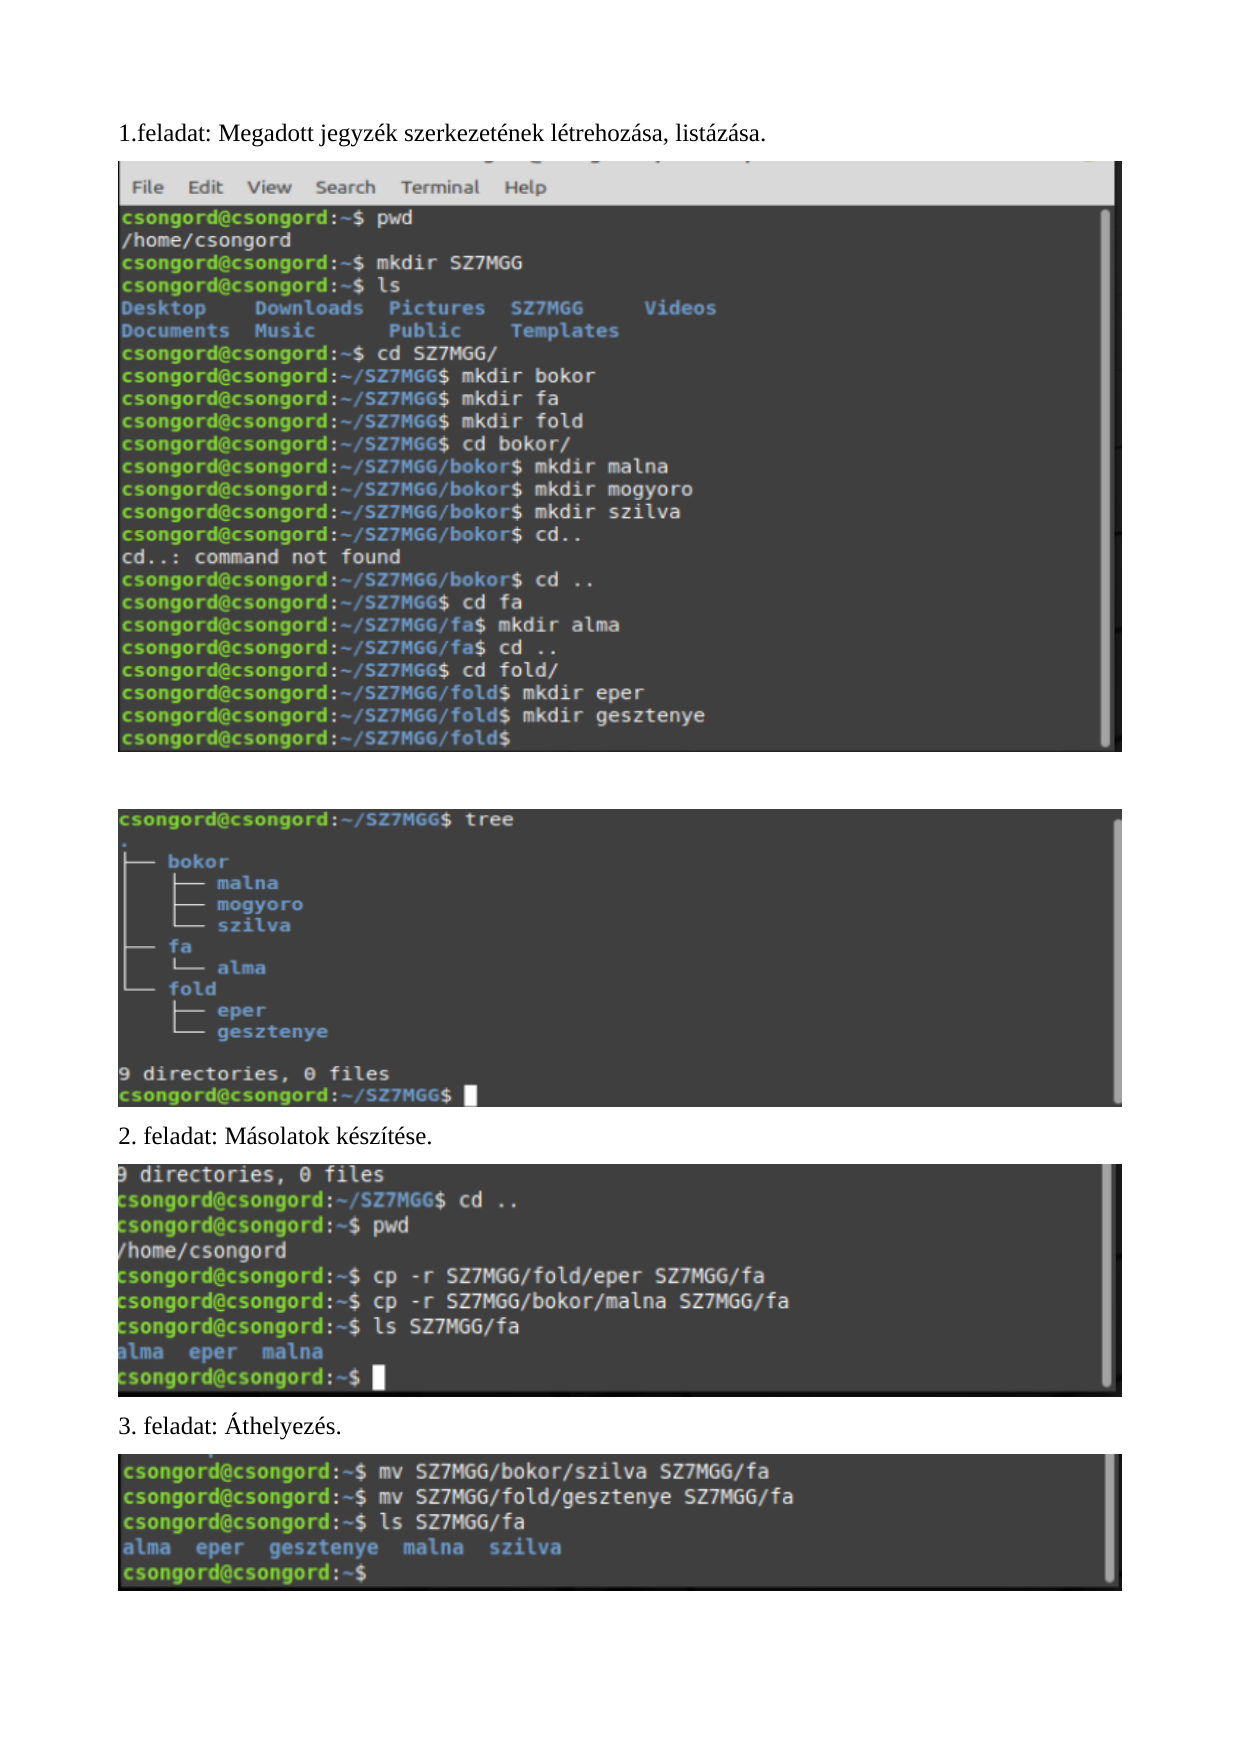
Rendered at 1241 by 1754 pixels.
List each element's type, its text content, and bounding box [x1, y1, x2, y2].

picture [118, 1454, 1122, 1591]
picture [118, 809, 1122, 1107]
text 1.feladat: Megadott jegyzék szerkezetének létrehozása, listázása. [118, 118, 1122, 147]
text 3. feladat: Áthelyezés. [118, 1397, 1122, 1440]
picture [118, 1164, 1122, 1397]
picture [118, 161, 1122, 752]
text 2. feladat: Másolatok készítése. [118, 1107, 1122, 1150]
